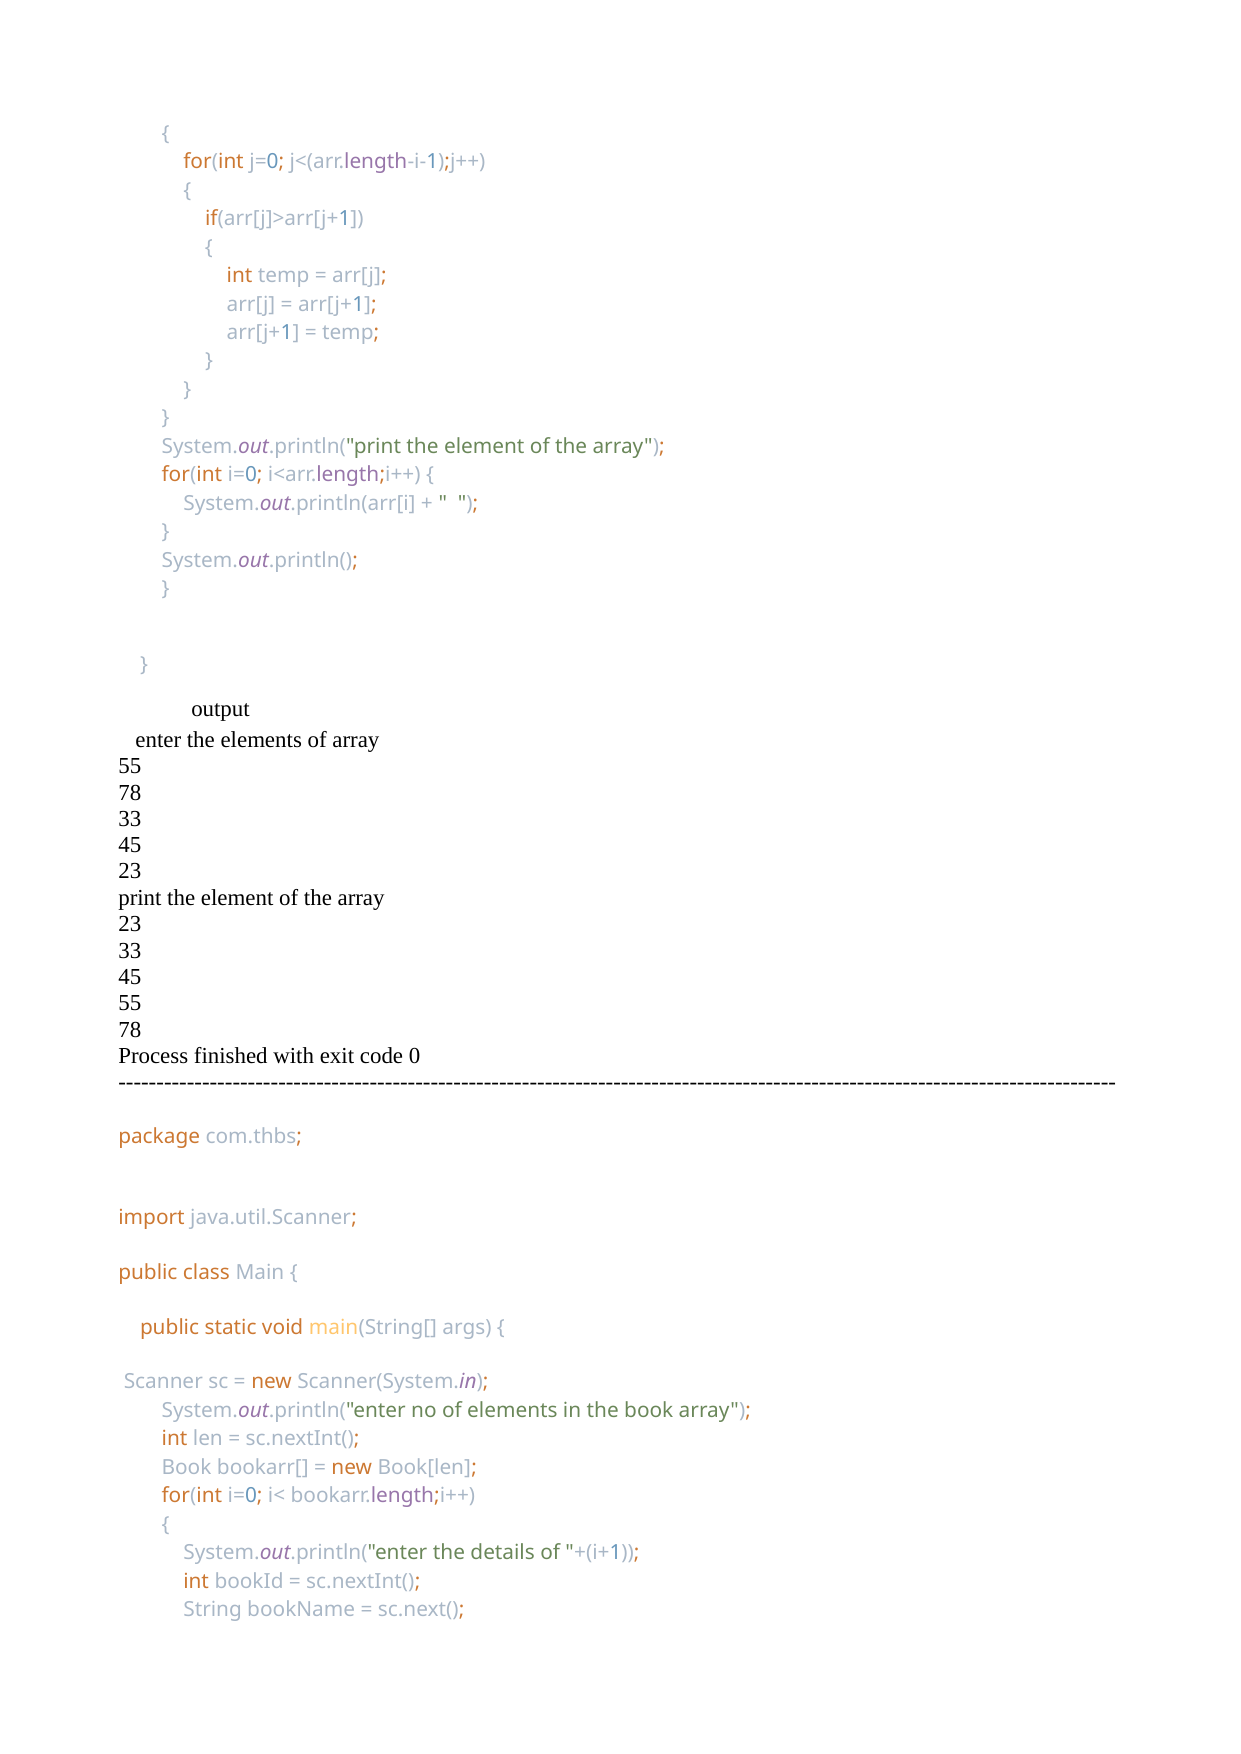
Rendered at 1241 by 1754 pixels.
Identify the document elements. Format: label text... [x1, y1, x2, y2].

text 55 [118, 989, 1122, 1016]
text Scanner sc = new Scanner(System.in); System.out.println("enter no of elements in the book array"); int len = sc.nextInt(); Book bookarr[] = new Book[len]; for(int i=0; i< bookarr.length;i++) { System.out.println("enter the details of "+(i+1)); int bookId = sc.nextInt(); String bookName = sc.next(); [118, 1367, 1122, 1623]
text Process finished with exit code 0 [118, 1042, 1122, 1068]
text 78 [118, 1016, 1122, 1042]
text 45 [118, 963, 1122, 989]
text 78 [118, 778, 1122, 805]
text 33 [118, 937, 1122, 963]
text 23 [118, 910, 1122, 937]
text 55 [118, 752, 1122, 778]
text print the element of the array [118, 884, 1122, 910]
text enter the elements of array [118, 726, 1122, 752]
text 45 [118, 831, 1122, 858]
text 23 [118, 858, 1122, 884]
text ----------------------------------------------------------------------------------------------------------------------------------- [118, 1068, 1122, 1095]
text { for(int j=0; j<(arr.length-i-1);j++) { if(arr[j]>arr[j+1]) { int temp = arr[j]; arr[j] = arr[j+1]; arr[j+1] = temp; } } } System.out.println("print the element of the array"); for(int i=0; i<arr.length;i++) { System.out.println(arr[i] + " "); } System.out.println(); } } output [118, 118, 1122, 726]
text 33 [118, 805, 1122, 831]
text package com.thbs; import java.util.Scanner; public class Main { public static void main(String[] args) { [118, 1121, 1122, 1340]
